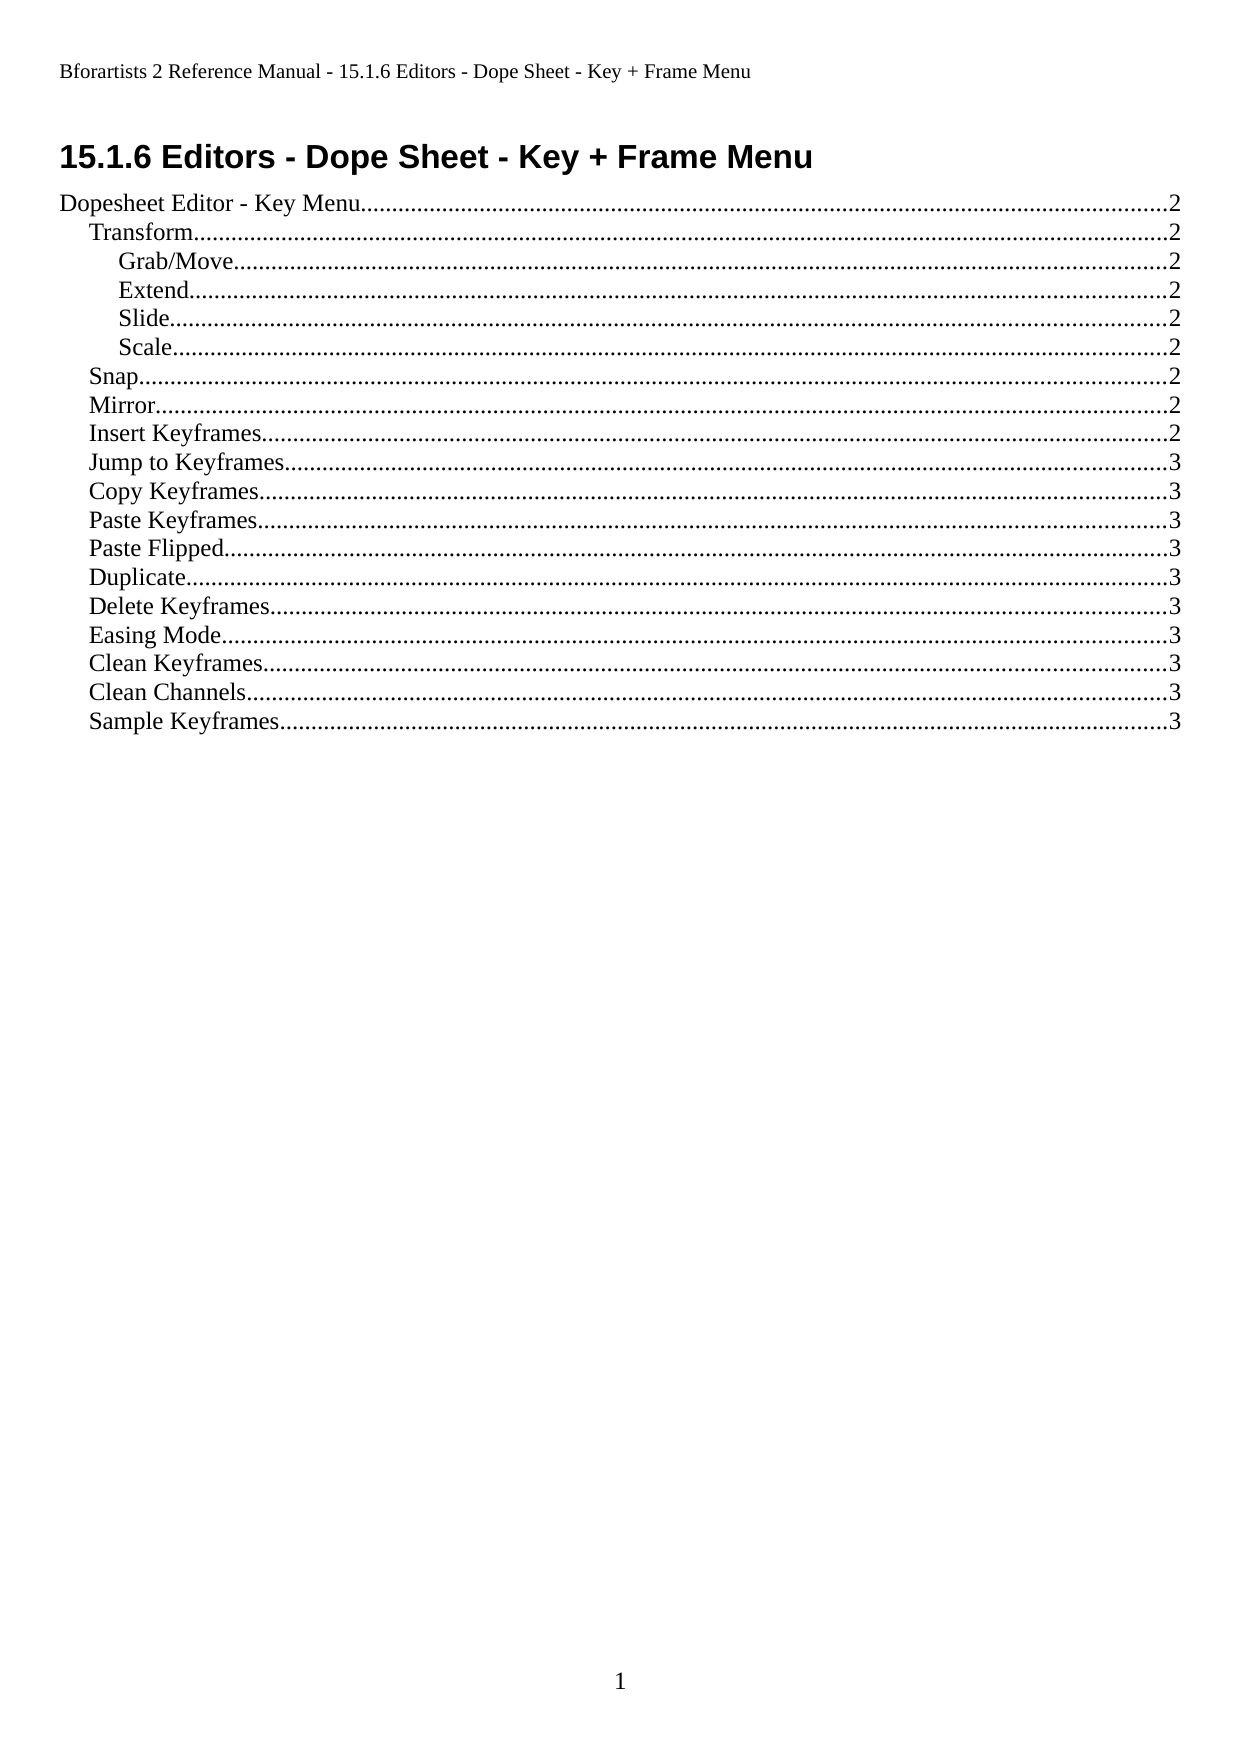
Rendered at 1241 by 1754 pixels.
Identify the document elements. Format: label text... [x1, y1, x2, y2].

text Grab/Move 2 [118, 246, 1181, 275]
text Insert Keyframes 2 [88, 418, 1181, 447]
text Dopesheet Editor - Key Menu 2 [59, 188, 1181, 217]
subtitle 15.1.6 Editors - Dope Sheet - Key + Frame Menu [59, 138, 1181, 176]
text Scale 2 [118, 332, 1181, 361]
text Sample Keyframes 3 [88, 706, 1181, 735]
text Slide 2 [118, 303, 1181, 332]
text Clean Channels 3 [88, 677, 1181, 706]
text Delete Keyframes 3 [88, 591, 1181, 620]
text Easing Mode 3 [88, 620, 1181, 648]
text Duplicate 3 [88, 562, 1181, 591]
text Paste Keyframes 3 [88, 505, 1181, 533]
text Snap 2 [88, 361, 1181, 390]
text Paste Flipped 3 [88, 533, 1181, 562]
text Transform 2 [88, 217, 1181, 246]
text Mirror 2 [88, 390, 1181, 418]
text Copy Keyframes 3 [88, 476, 1181, 505]
text Jump to Keyframes 3 [88, 447, 1181, 476]
text Clean Keyframes 3 [88, 648, 1181, 677]
text Extend 2 [118, 275, 1181, 303]
